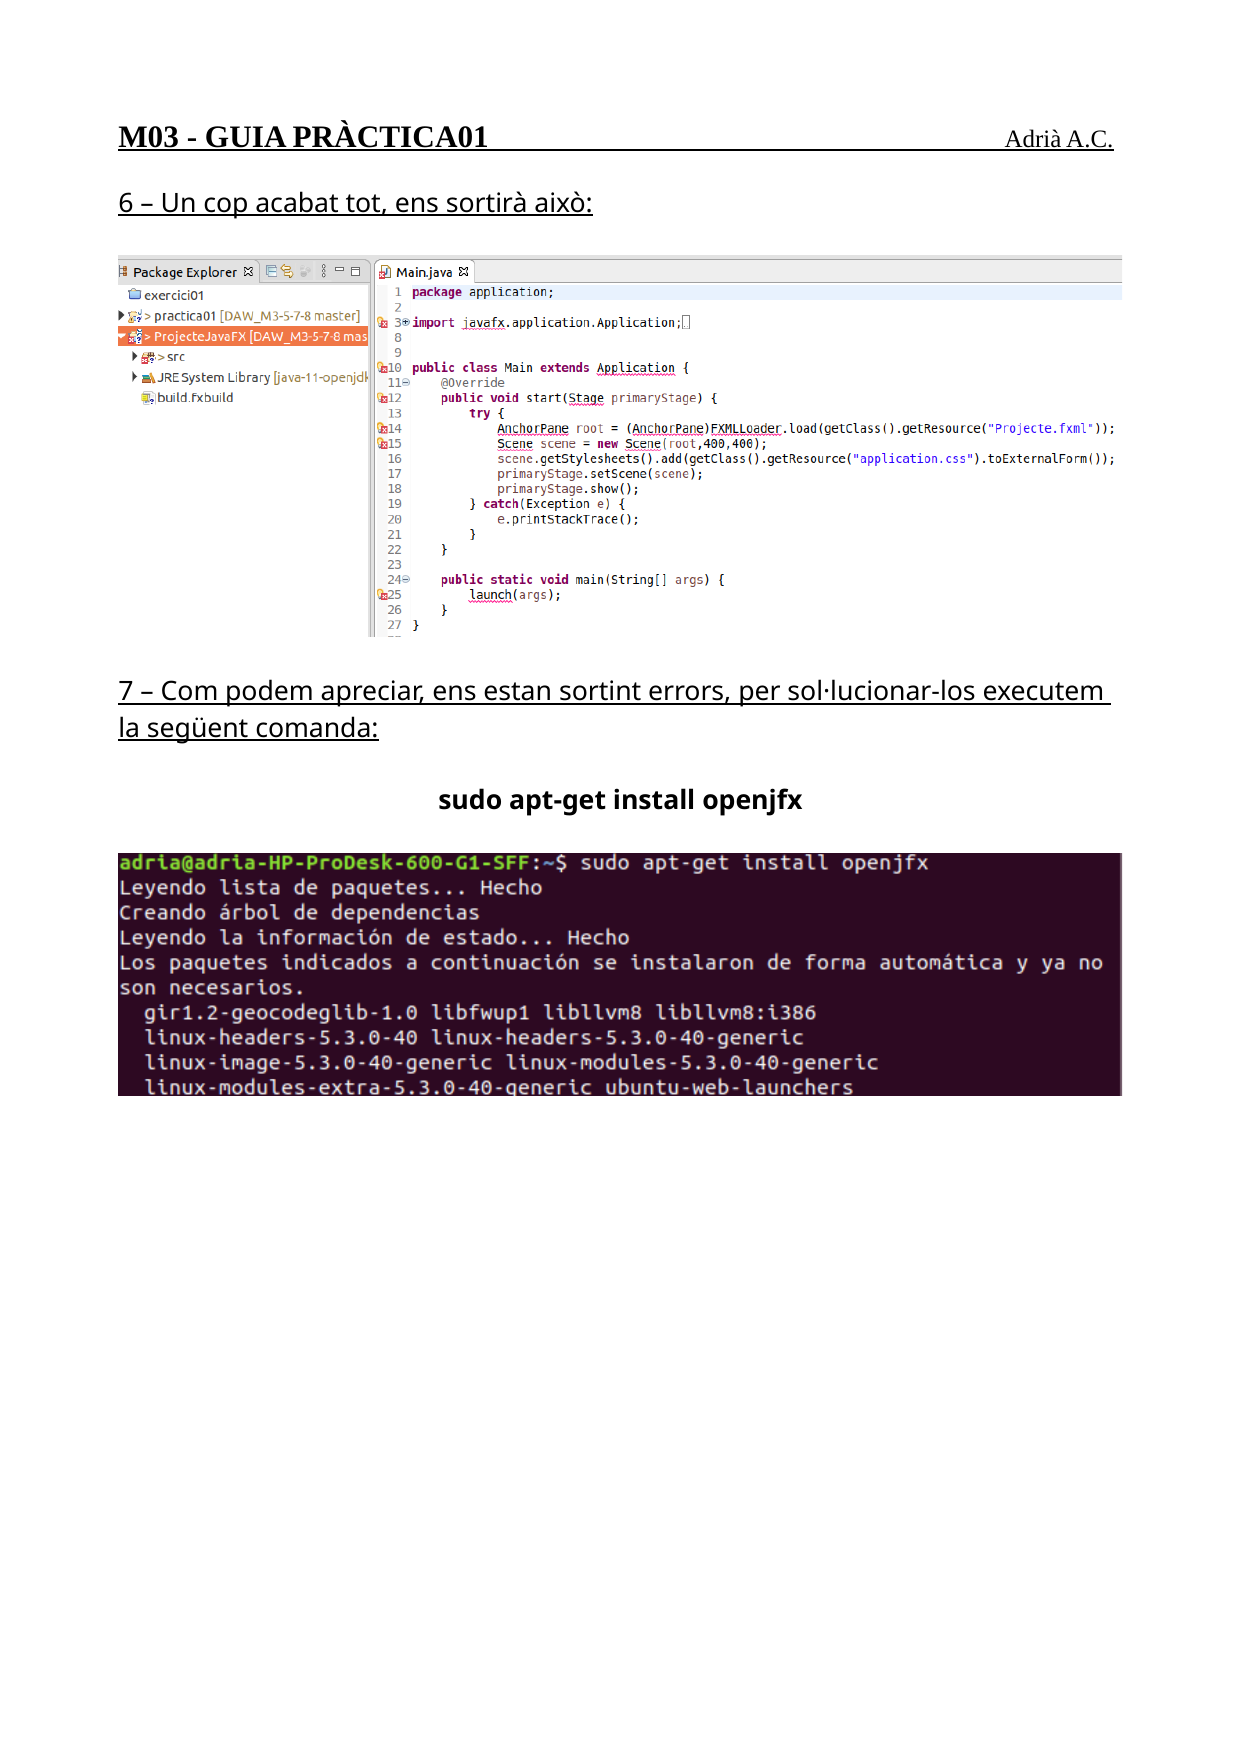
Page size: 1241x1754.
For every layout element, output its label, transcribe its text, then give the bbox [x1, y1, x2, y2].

text sudo apt-get install openjfx [118, 781, 1122, 817]
picture [118, 853, 1123, 1096]
text 7 – Com podem apreciar, ens estan sortint errors, per sol·lucionar-los executem la següent comanda: [118, 672, 1122, 745]
picture [118, 255, 1123, 637]
text 6 – Un cop acabat tot, ens sortirà això: [118, 183, 1122, 220]
